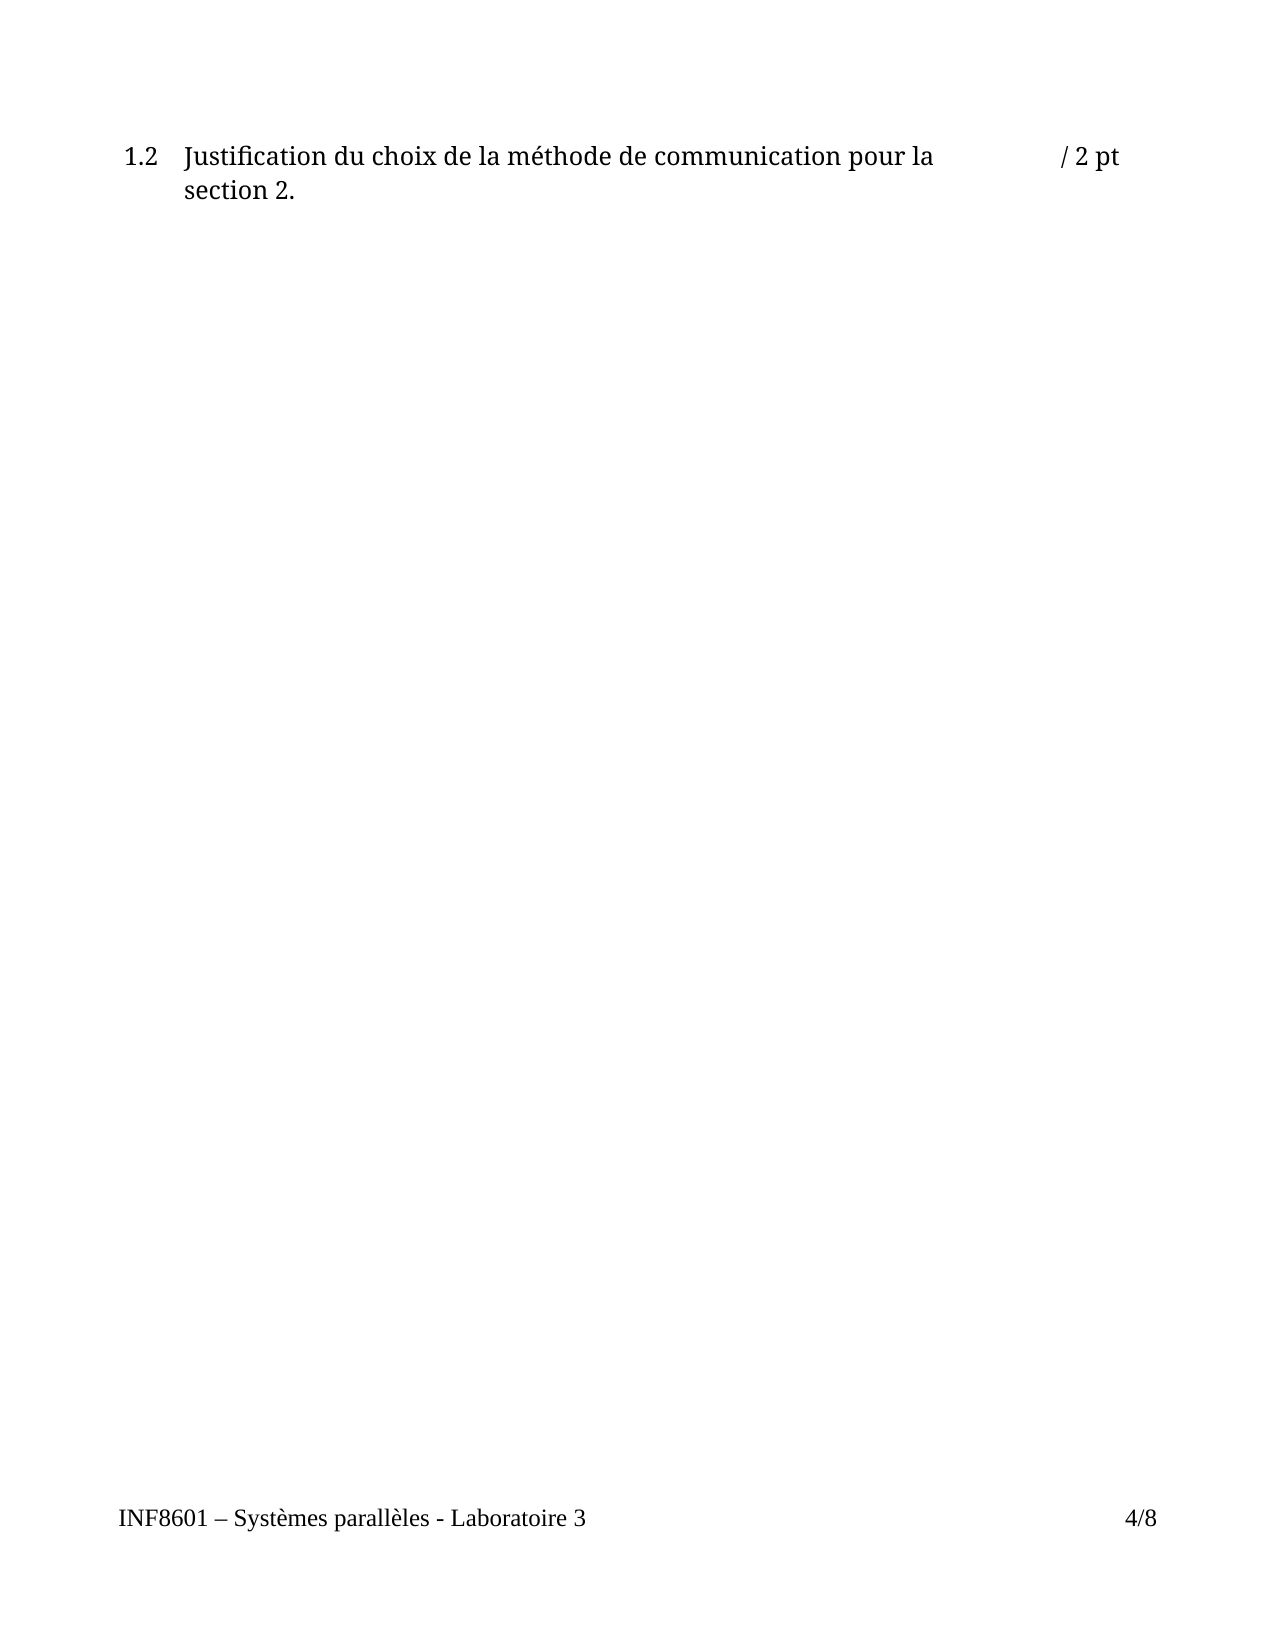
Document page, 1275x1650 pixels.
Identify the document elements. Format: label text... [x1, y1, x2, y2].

table_cell [941, 118, 1049, 228]
table_cell / 2 pt [1049, 118, 1157, 228]
table_cell Justification du choix de la méthode de communication pour la section 2. [118, 118, 941, 228]
